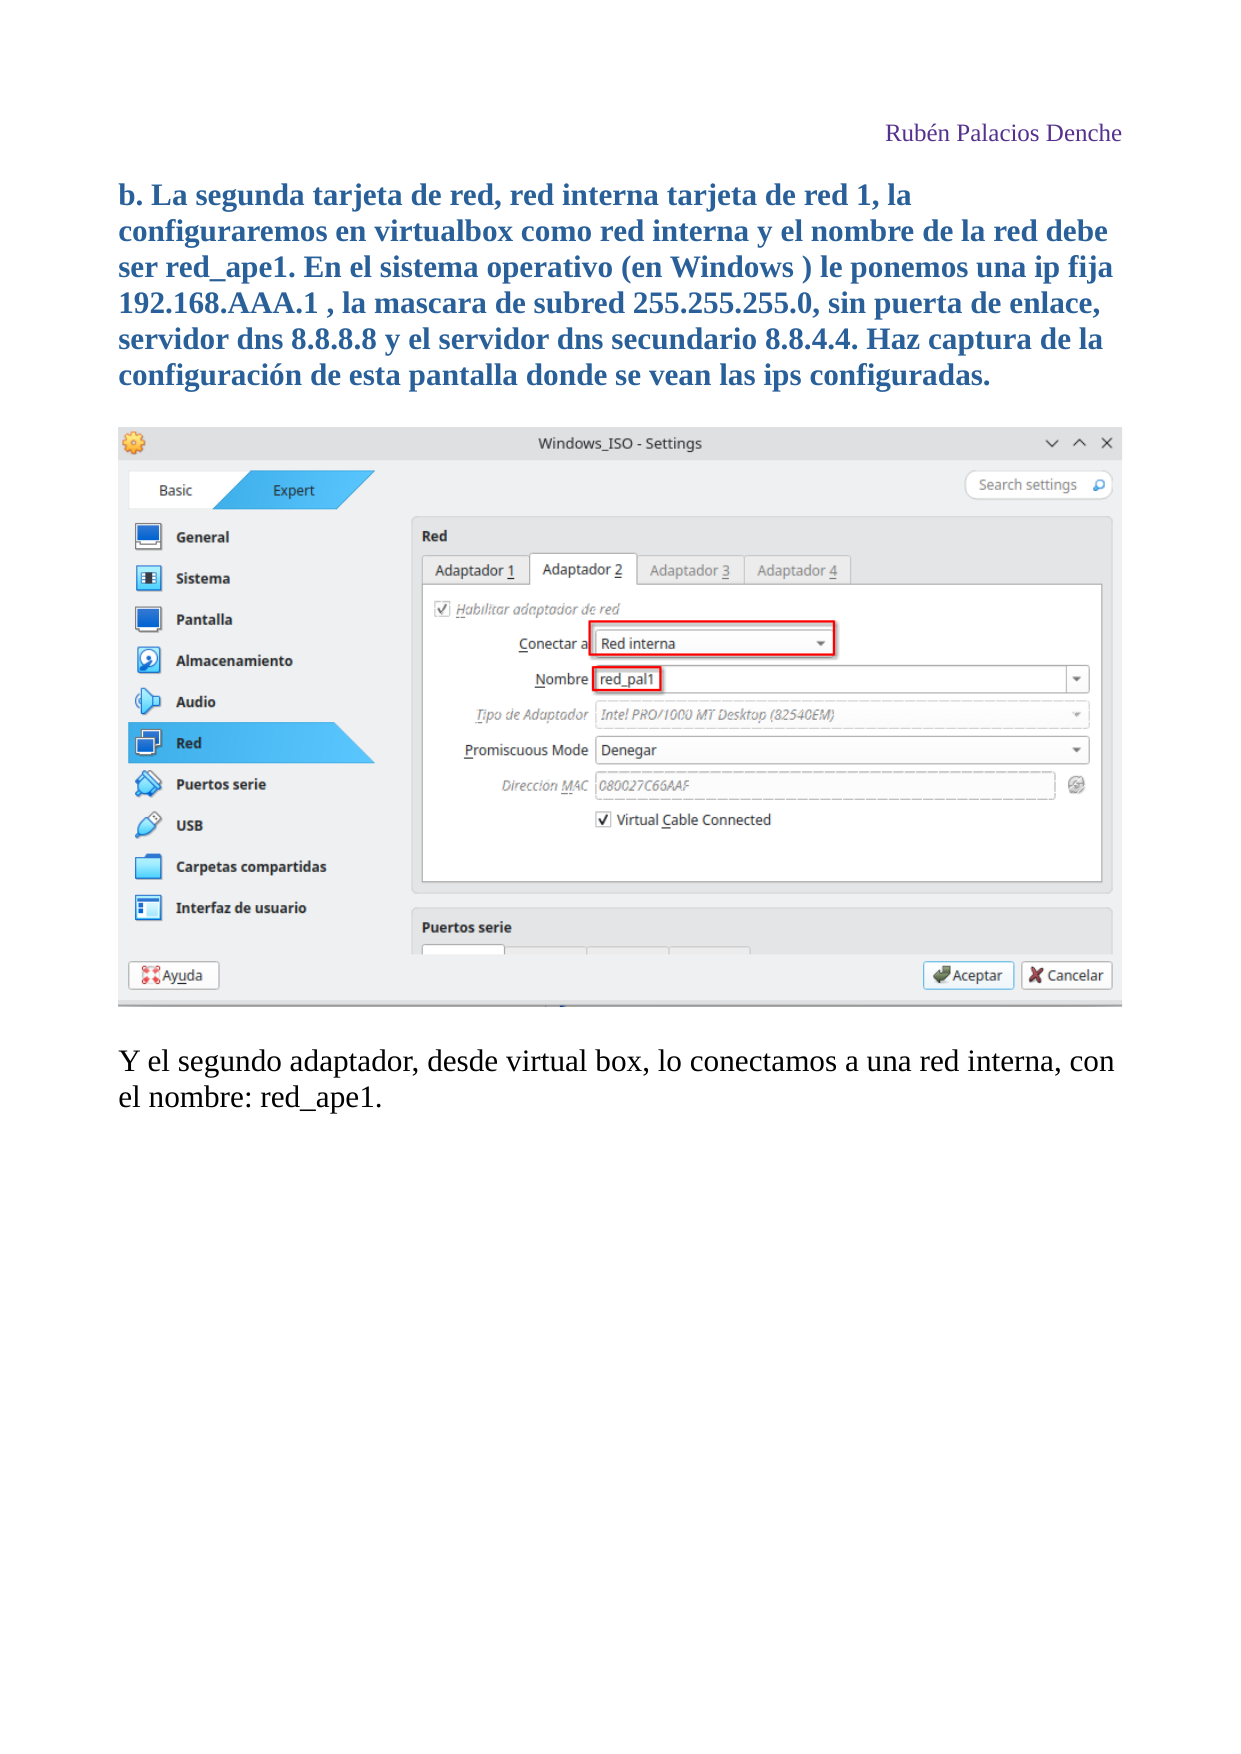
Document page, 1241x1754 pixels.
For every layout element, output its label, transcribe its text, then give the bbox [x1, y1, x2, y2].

text Y el segundo adaptador, desde virtual box, lo conectamos a una red interna, con el nombre: red_ape1. [118, 1042, 1122, 1114]
picture [118, 427, 1123, 1007]
text b. La segunda tarjeta de red, red interna tarjeta de red 1, la configuraremos en virtualbox como red interna y el nombre de la red debe ser red_ape1. En el sistema operativo (en Windows ) le ponemos una ip fija 192.168.AAA.1 , la mascara de subred 255.255.255.0, sin puerta de enlace, servidor dns 8.8.8.8 y el servidor dns secundario 8.8.4.4. Haz captura de la configuración de esta pantalla donde se vean las ips configuradas. [118, 176, 1122, 392]
